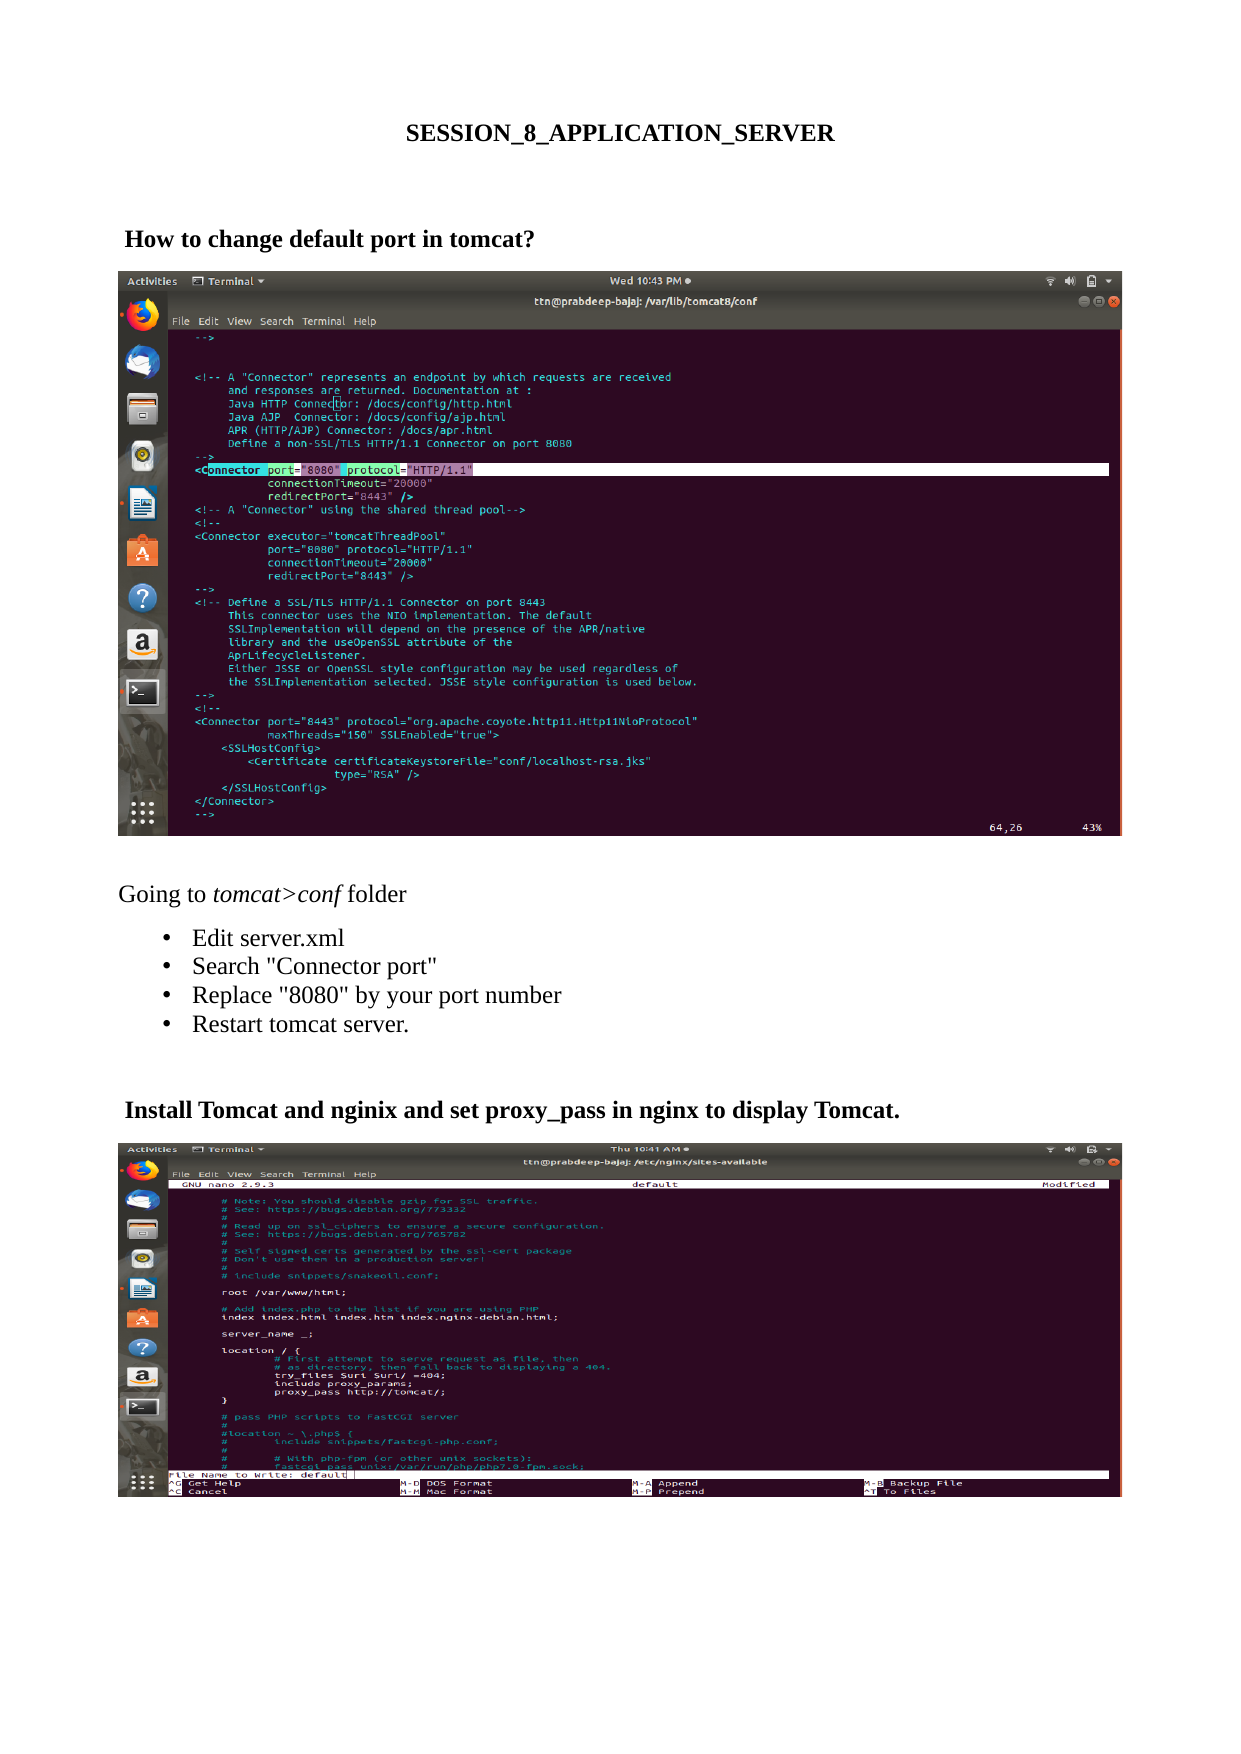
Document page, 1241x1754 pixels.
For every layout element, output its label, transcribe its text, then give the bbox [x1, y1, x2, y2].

text Install Tomcat and nginix and set proxy_pass in nginx to display Tomcat. [118, 1096, 1122, 1124]
picture [118, 1143, 1123, 1497]
picture [118, 271, 1123, 836]
text How to change default port in tomcat? [118, 224, 1122, 253]
list Restart tomcat server. [162, 1009, 1122, 1038]
text Going to tomcat>conf folder [118, 879, 1122, 908]
list Replace "8080" by your port number [162, 980, 1122, 1009]
list Search "Connector port" [162, 951, 1122, 980]
list Edit server.xml [162, 923, 1122, 951]
